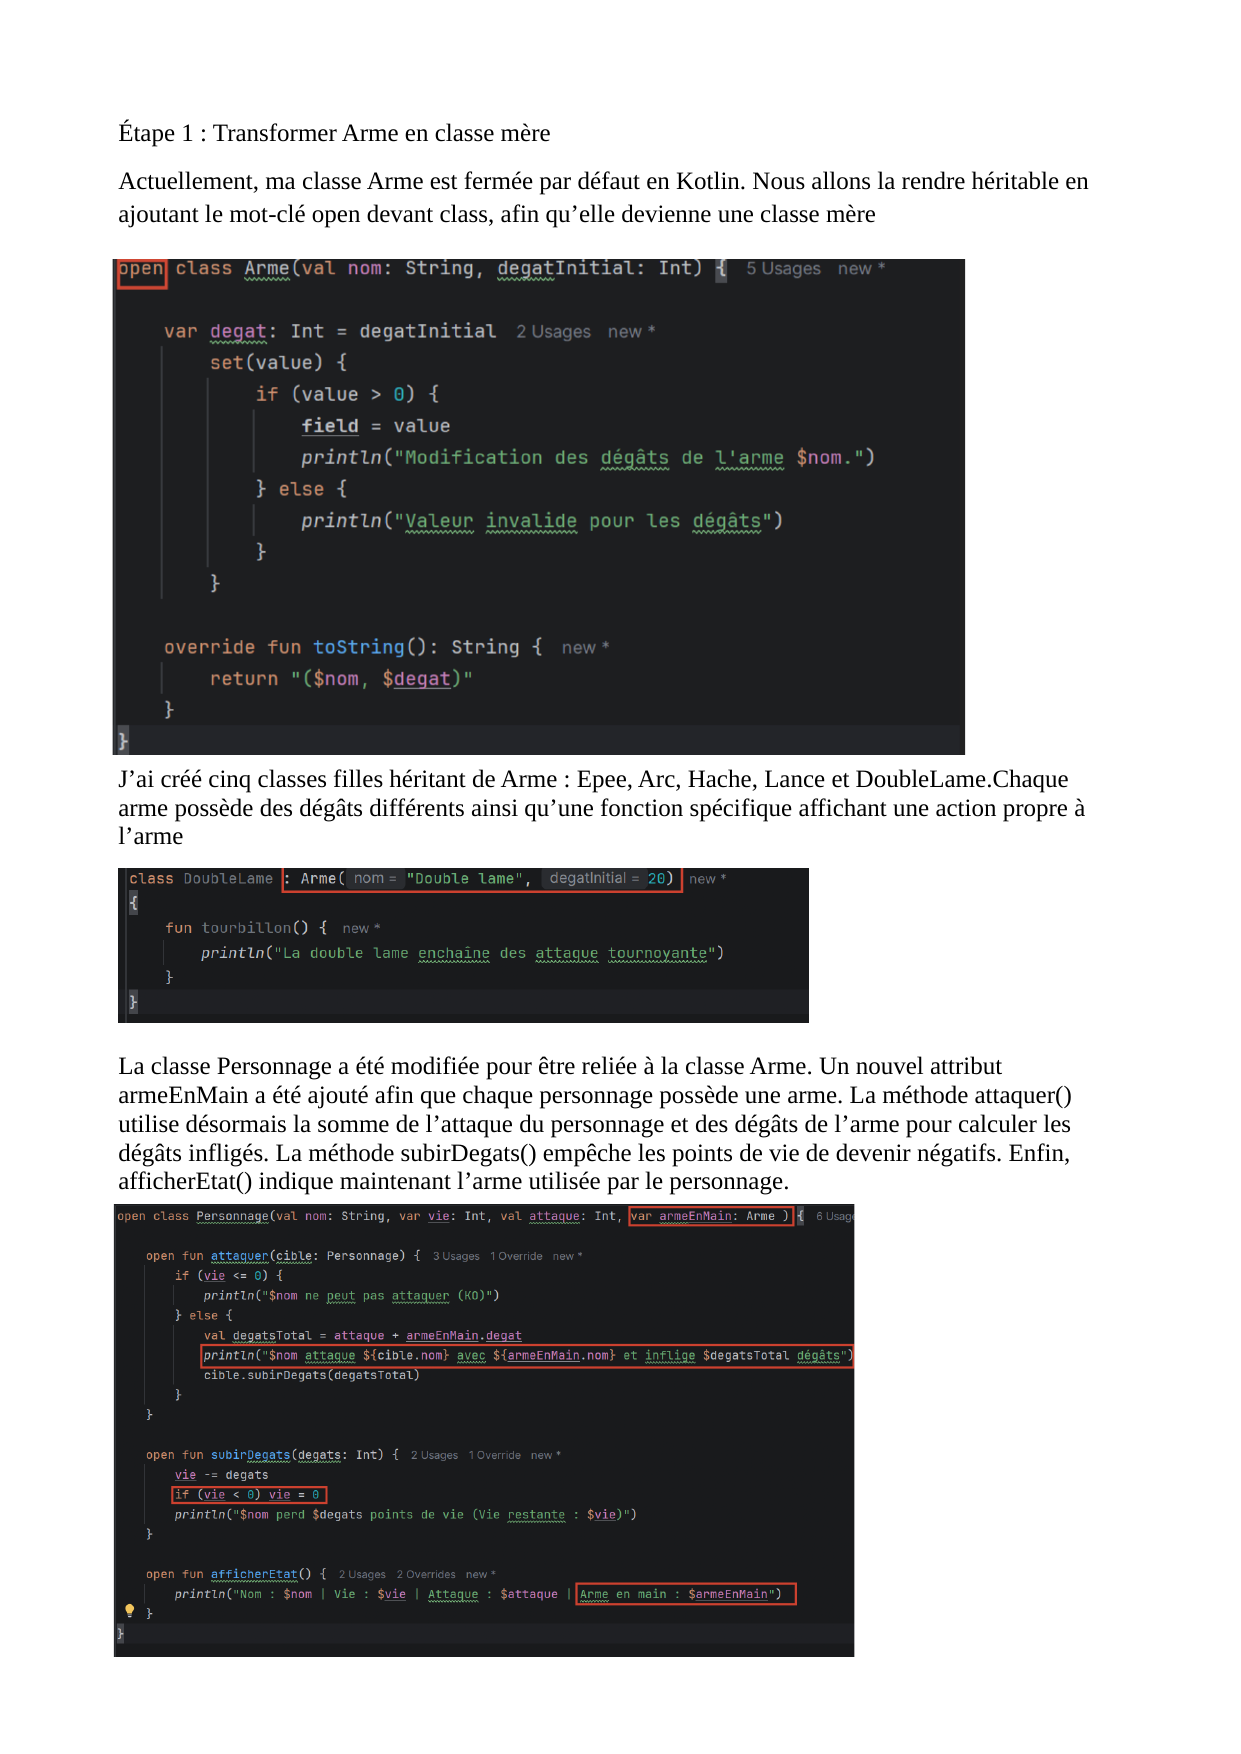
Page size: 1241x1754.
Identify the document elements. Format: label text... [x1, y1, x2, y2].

text Actuellement, ma classe Arme est fermée par défaut en Kotlin. Nous allons la rendre héritable en ajoutant le mot-clé open devant class, afin qu’elle devienne une classe mère [118, 166, 1122, 227]
picture [118, 868, 809, 1023]
picture [112, 259, 966, 755]
text La classe Personnage a été modifiée pour être reliée à la classe Arme. Un nouvel attribut armeEnMain a été ajouté afin que chaque personnage possède une arme. La méthode attaquer() utilise désormais la somme de l’attaque du personnage et des dégâts de l’arme pour calculer les dégâts infligés. La méthode subirDegats() empêche les points de vie de devenir négatifs. Enfin, afficherEtat() indique maintenant l’arme utilisée par le personnage. [118, 1051, 1122, 1195]
text J’ai créé cinq classes filles héritant de Arme : Epee, Arc, Hache, Lance et DoubleLame.Chaque arme possède des dégâts différents ainsi qu’une fonction spécifique affichant une action propre à l’arme [118, 764, 1122, 850]
text Étape 1 : Transformer Arme en classe mère [118, 118, 1122, 147]
picture [113, 1204, 855, 1657]
